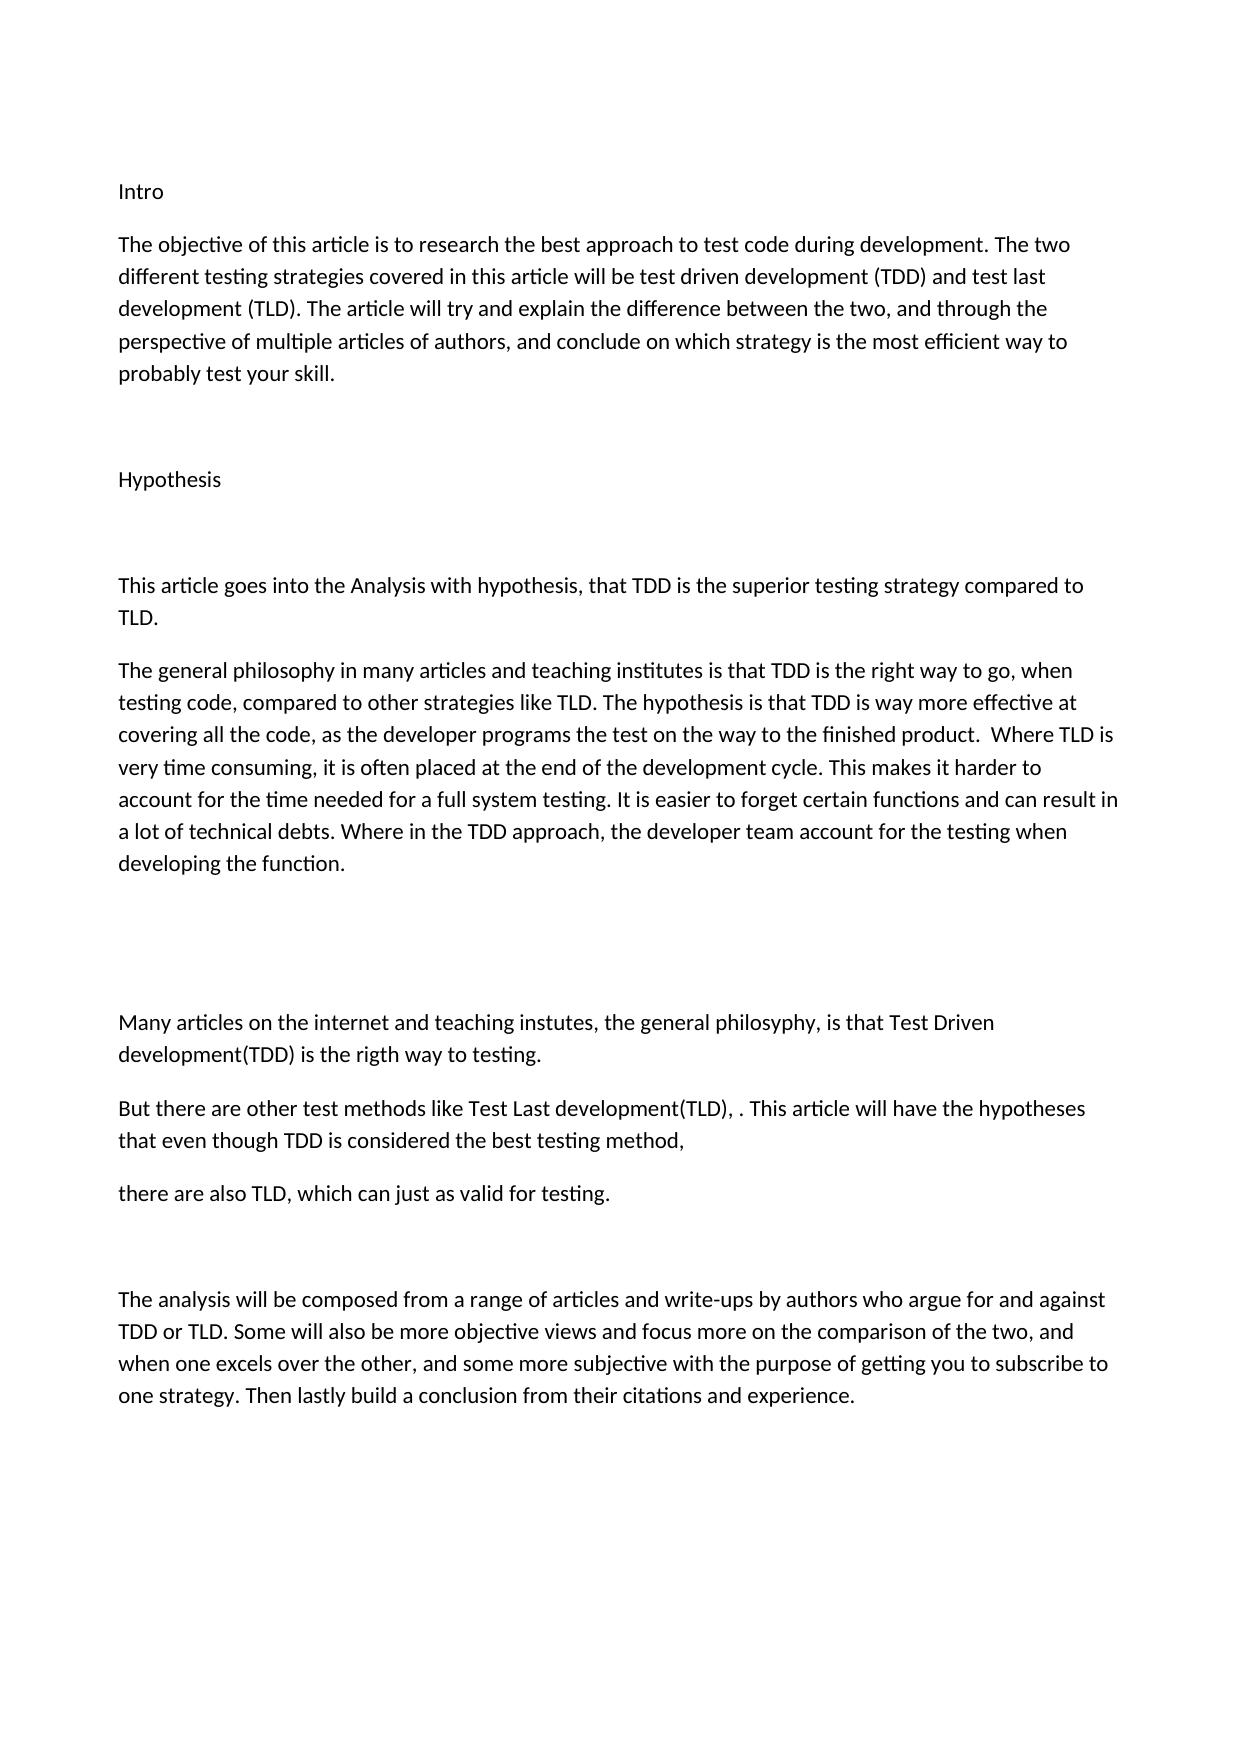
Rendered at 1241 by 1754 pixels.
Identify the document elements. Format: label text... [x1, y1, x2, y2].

text The objective of this article is to research the best approach to test code during development. The two different testing strategies covered in this article will be test driven development (TDD) and test last development (TLD). The article will try and explain the difference between the two, and through the perspective of multiple articles of authors, and conclude on which strategy is the most efficient way to probably test your skill. [118, 230, 1122, 387]
text The general philosophy in many articles and teaching institutes is that TDD is the right way to go, when testing code, compared to other strategies like TLD. The hypothesis is that TDD is way more effective at covering all the code, as the developer programs the test on the way to the finished product. Where TLD is very time consuming, it is often placed at the end of the development cycle. This makes it harder to account for the time needed for a full system testing. It is easier to forget certain functions and can result in a lot of technical debts. Where in the TDD approach, the developer team account for the testing when developing the function. [118, 656, 1122, 877]
text Hypothesis [118, 465, 1122, 493]
text Intro [118, 177, 1122, 205]
text Many articles on the internet and teaching instutes, the general philosyphy, is that Test Driven development(TDD) is the rigth way to testing. [118, 1008, 1122, 1069]
text But there are other test methods like Test Last development(TLD), . This article will have the hypotheses that even though TDD is considered the best testing method, [118, 1094, 1122, 1154]
text The analysis will be composed from a range of articles and write-ups by authors who argue for and against TDD or TLD. Some will also be more objective views and focus more on the comparison of the two, and when one excels over the other, and some more subjective with the purpose of getting you to subscribe to one strategy. Then lastly build a conclusion from their citations and experience. [118, 1285, 1122, 1409]
text This article goes into the Analysis with hypothesis, that TDD is the superior testing strategy compared to TLD. [118, 571, 1122, 631]
text there are also TLD, which can just as valid for testing. [118, 1179, 1122, 1207]
